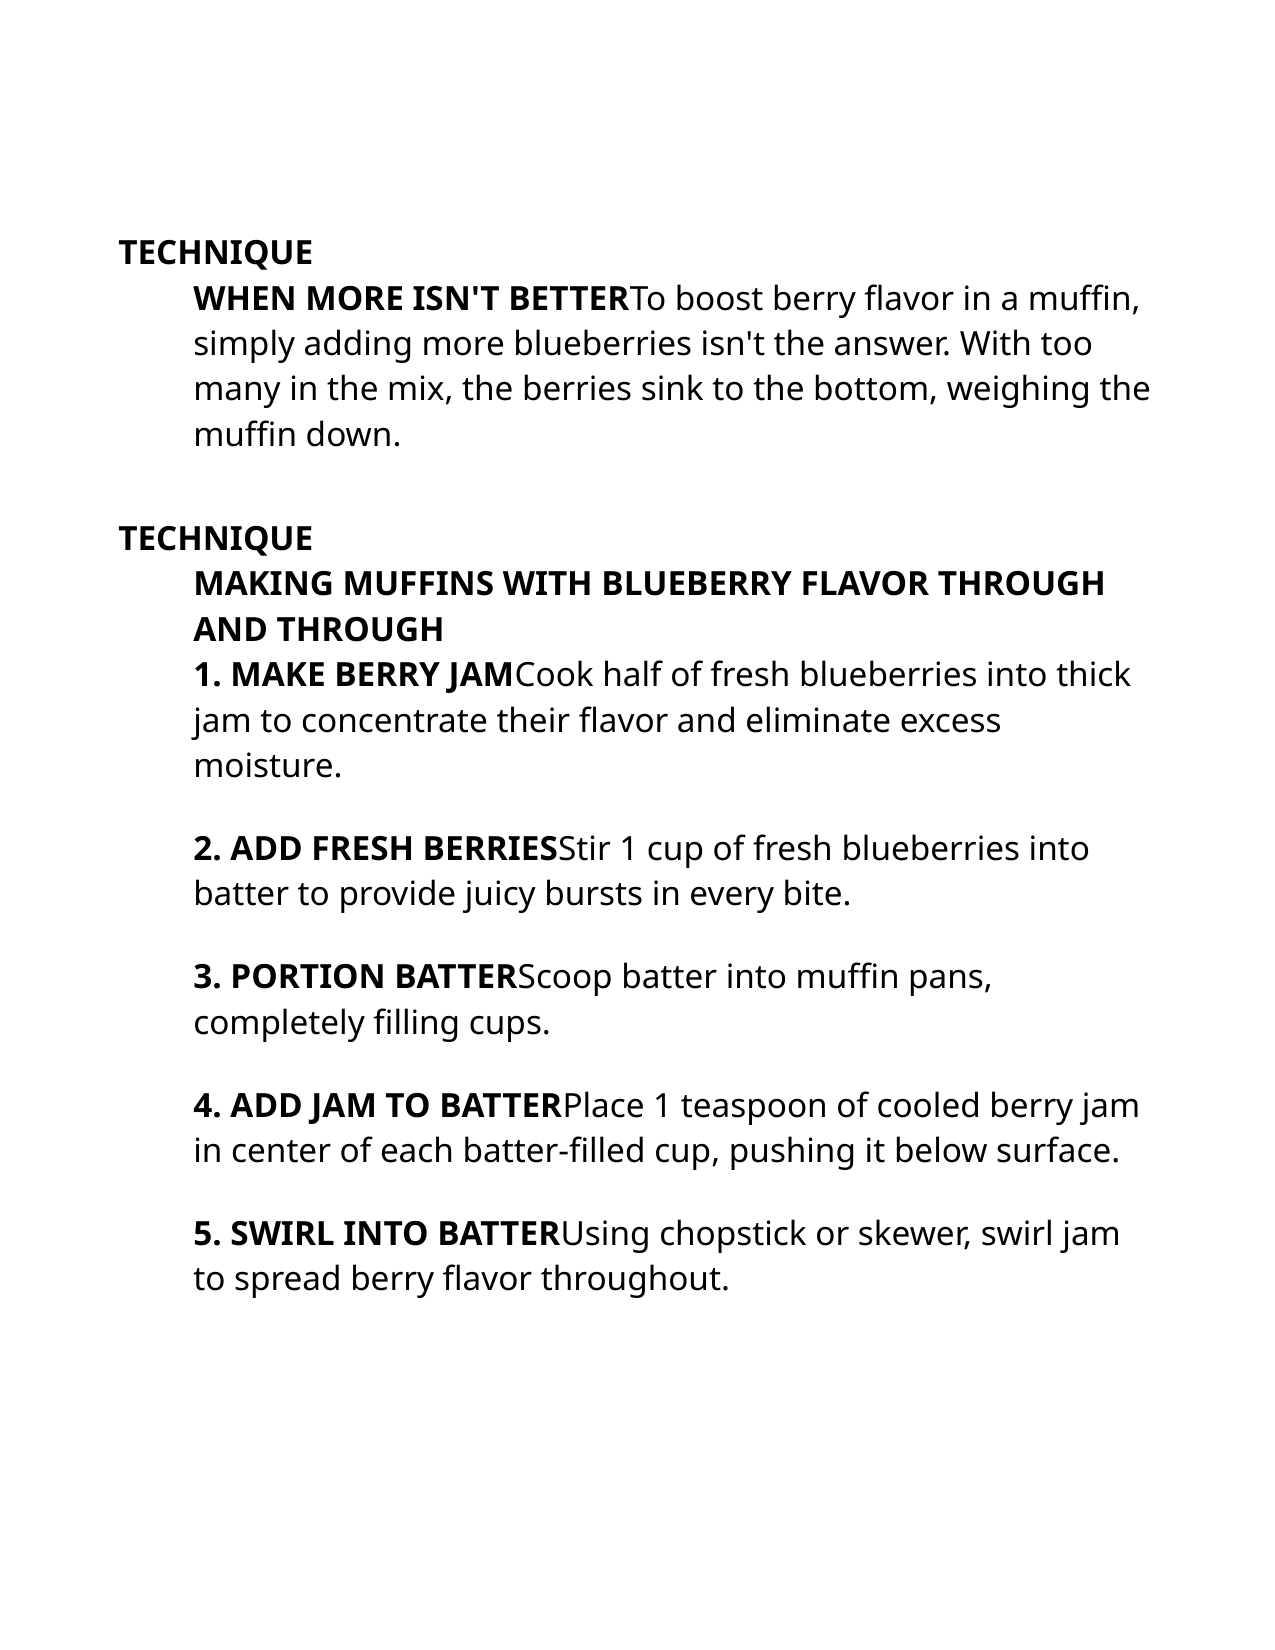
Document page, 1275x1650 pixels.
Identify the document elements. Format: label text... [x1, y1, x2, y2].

text TECHNIQUE [118, 222, 1157, 274]
text 3. PORTION BATTER Scoop batter into muffin pans, completely filling cups. [118, 953, 1157, 1044]
text MAKING MUFFINS WITH BLUEBERRY FLAVOR THROUGH AND THROUGH [118, 560, 1157, 651]
text 2. ADD FRESH BERRIES Stir 1 cup of fresh blueberries into batter to provide juicy bursts in every bite. [118, 825, 1157, 916]
text 1. MAKE BERRY JAM Cook half of fresh blueberries into thick jam to concentrate their flavor and eliminate excess moisture. [118, 651, 1157, 787]
text WHEN MORE ISN'T BETTER To boost berry flavor in a muffin, simply adding more blueberries isn't the answer. With too many in the mix, the berries sink to the bottom, weighing the muffin down. [118, 274, 1157, 456]
text 4. ADD JAM TO BATTER Place 1 teaspoon of cooled berry jam in center of each batter-filled cup, pushing it below surface. [118, 1081, 1157, 1172]
text 5. SWIRL INTO BATTER Using chopstick or skewer, swirl jam to spread berry flavor throughout. [118, 1210, 1157, 1301]
text TECHNIQUE [118, 508, 1157, 560]
